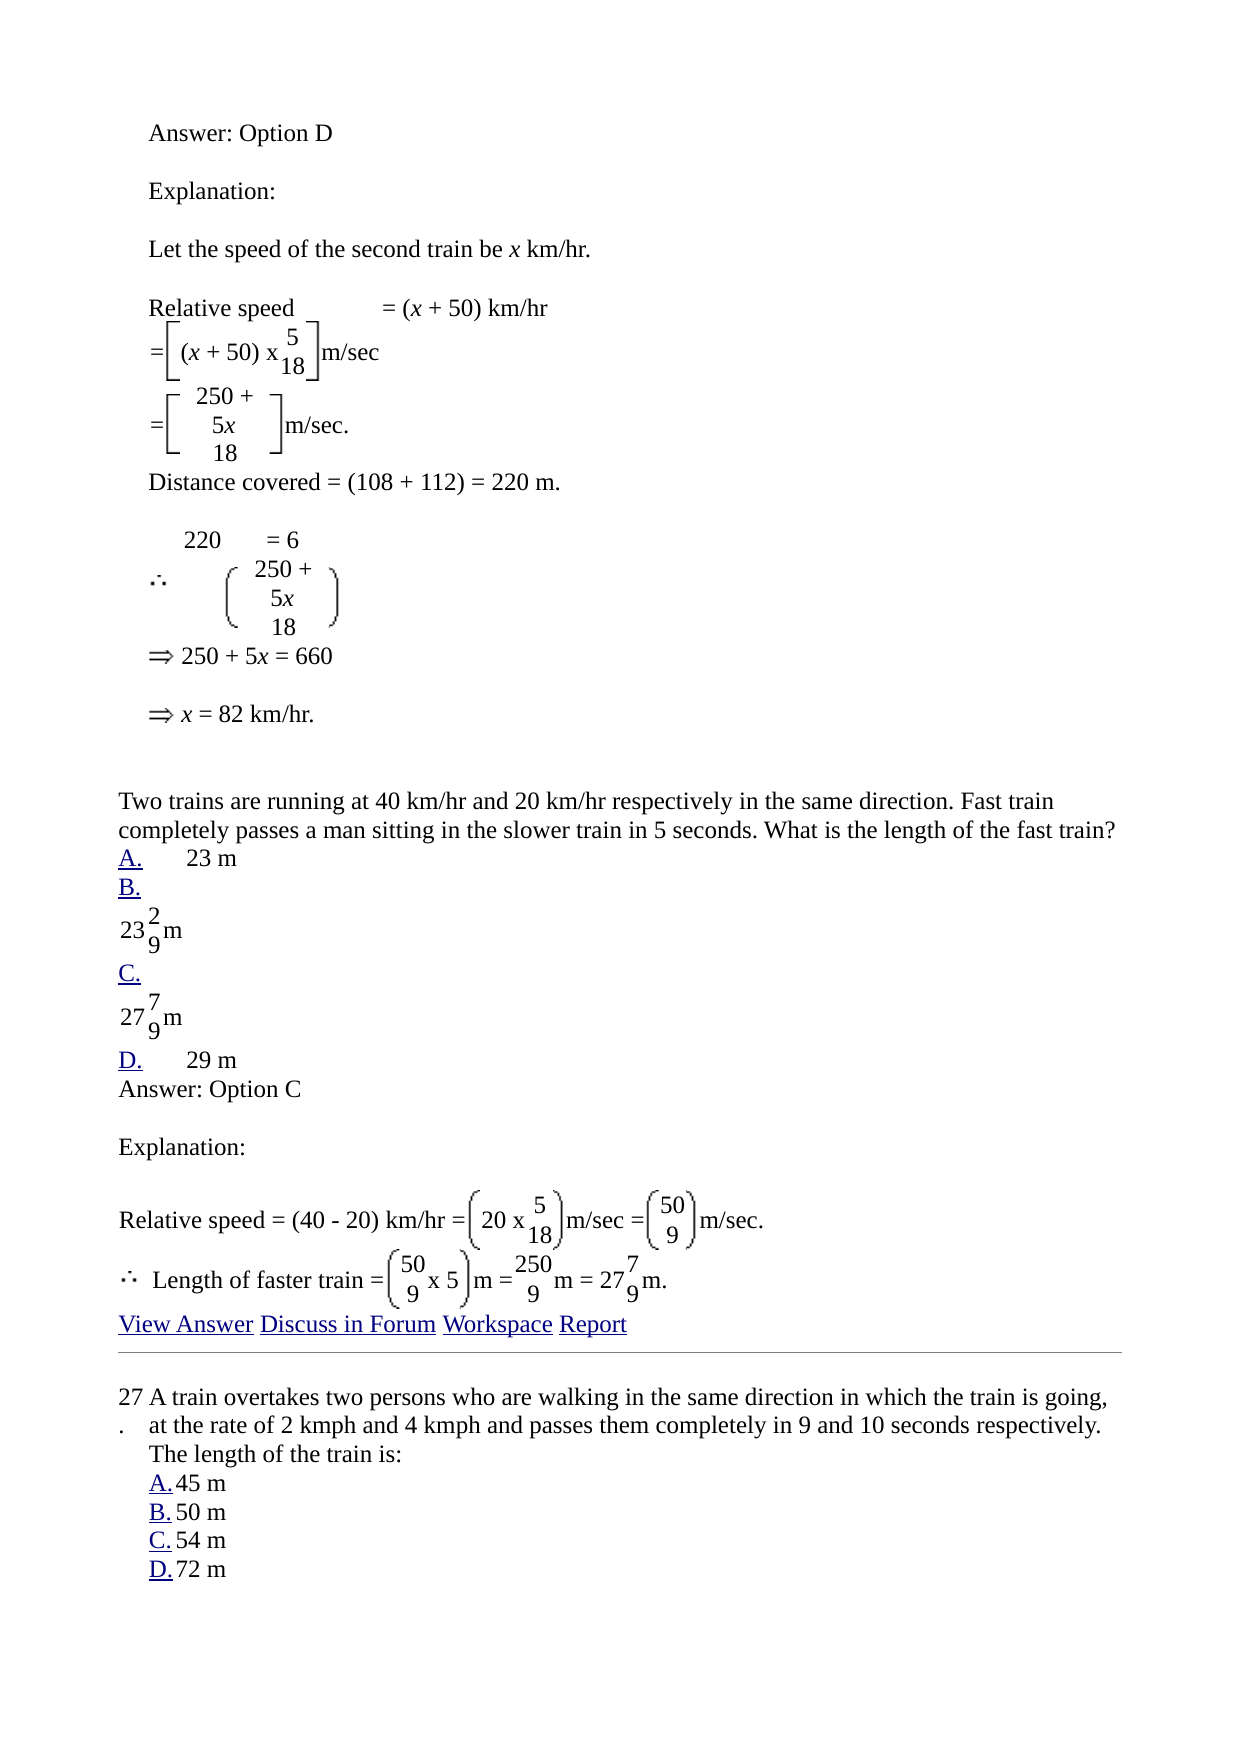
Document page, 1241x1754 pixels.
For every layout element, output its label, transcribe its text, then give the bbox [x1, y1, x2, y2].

table_cell Answer: Option D Explanation: Let the speed of the second train be x km/hr. Distance covered = (108 + 112) = 220 m. 250 + 5x = 660 x = 82 km/hr. [148, 118, 1122, 757]
picture [459, 1190, 480, 1309]
table_header A. [118, 844, 186, 872]
table_header m/sec = [566, 1190, 644, 1249]
table_cell D. [149, 1554, 175, 1583]
table_cell 29 m [186, 1045, 1122, 1074]
table_cell [186, 959, 1122, 1045]
table_header = (x + 50) km/hr [382, 293, 548, 322]
table_cell 72 m [175, 1554, 1122, 1583]
picture [306, 321, 320, 381]
table_header = [148, 381, 166, 467]
table_header 5 [279, 322, 306, 350]
table_header m = 27 [553, 1250, 625, 1309]
table_header 5 [526, 1190, 553, 1219]
table_header Relative speed = (40 - 20) km/hr = [118, 1190, 466, 1249]
table_cell C. [118, 959, 186, 1045]
table_cell 9 [147, 1016, 161, 1045]
table_header m. [640, 1250, 669, 1309]
picture [165, 394, 180, 454]
table_header m/sec. [284, 381, 350, 467]
table_header 27. [118, 1382, 149, 1583]
table_cell [382, 322, 548, 381]
table_header [166, 454, 180, 467]
table_cell D. [118, 1045, 186, 1074]
table_cell 9 [625, 1278, 640, 1309]
table_header [328, 554, 342, 567]
table_cell 9 [147, 930, 161, 958]
picture [553, 1190, 566, 1250]
picture [269, 394, 284, 454]
table_cell 9 [659, 1219, 685, 1249]
table_cell B. [118, 872, 186, 958]
table_header = [148, 322, 165, 381]
picture [223, 567, 238, 628]
table_cell B. [149, 1497, 175, 1526]
table_header A train overtakes two persons who are walking in the same direction in which the train is going, at the rate of 2 kmph and 4 kmph and passes them completely in 9 and 10 seconds respectively. The length of the train is: [149, 1382, 1122, 1468]
table_header [118, 118, 148, 757]
table_cell Answer: Option C Explanation: View Answer Discuss in Forum Workspace Report [118, 1074, 1122, 1338]
picture [328, 567, 342, 628]
table_cell 18 [180, 439, 269, 467]
picture [148, 708, 175, 723]
table_header x 5 [426, 1250, 459, 1309]
table_cell 9 [400, 1278, 426, 1309]
table_header 7 [147, 987, 161, 1016]
table_cell 54 m [175, 1526, 1122, 1554]
table_cell 18 [239, 612, 328, 641]
table_header 45 m [175, 1468, 1122, 1497]
table_header [223, 628, 238, 641]
picture [644, 1190, 659, 1250]
table_header [328, 628, 342, 641]
table_header 27 [118, 987, 147, 1045]
table_header 250 + 5x [239, 554, 328, 612]
table_header 23 [118, 901, 147, 958]
table_header 50 [400, 1250, 426, 1278]
table_cell 18 [526, 1219, 553, 1249]
table_header 20 x [480, 1190, 526, 1249]
table_header Two trains are running at 40 km/hr and 20 km/hr respectively in the same direction. Fast train completely passes a man sitting in the slower train in 5 seconds. What is the length of the fast train? [118, 786, 1122, 844]
table_header Relative speed [148, 293, 382, 322]
picture [385, 1249, 400, 1309]
table_header m/sec [320, 322, 380, 381]
table_header [270, 454, 283, 467]
table_header 7 [625, 1250, 640, 1278]
table_header 250 [514, 1250, 553, 1278]
table_header m = [473, 1250, 513, 1309]
table_header A. [149, 1468, 175, 1497]
table_header m [161, 987, 184, 1045]
picture [148, 650, 175, 664]
table_cell [186, 872, 1122, 958]
table_header m [161, 901, 184, 958]
table_cell 18 [279, 350, 306, 381]
table_cell 9 [514, 1278, 553, 1309]
table_header [270, 381, 283, 394]
table_header m/sec. [699, 1190, 765, 1249]
table_header 250 + 5x [180, 381, 269, 438]
table_header (x + 50) x [180, 322, 279, 381]
table_cell [382, 381, 548, 467]
table_cell [183, 554, 222, 641]
table_cell 50 m [175, 1497, 1122, 1526]
picture [165, 321, 180, 381]
table_header 2 [147, 901, 161, 930]
table_header [223, 554, 238, 567]
table_header Length of faster train = [118, 1250, 385, 1309]
table_header 220 [183, 526, 222, 554]
picture [148, 575, 176, 592]
table_header [166, 381, 180, 394]
table_cell C. [149, 1526, 175, 1554]
table_header 23 m [186, 844, 1122, 872]
picture [685, 1190, 699, 1250]
table_cell [350, 381, 382, 467]
table_header = 6 [222, 526, 343, 641]
table_header 50 [659, 1190, 685, 1219]
table_header [148, 526, 182, 641]
picture [119, 1271, 146, 1289]
